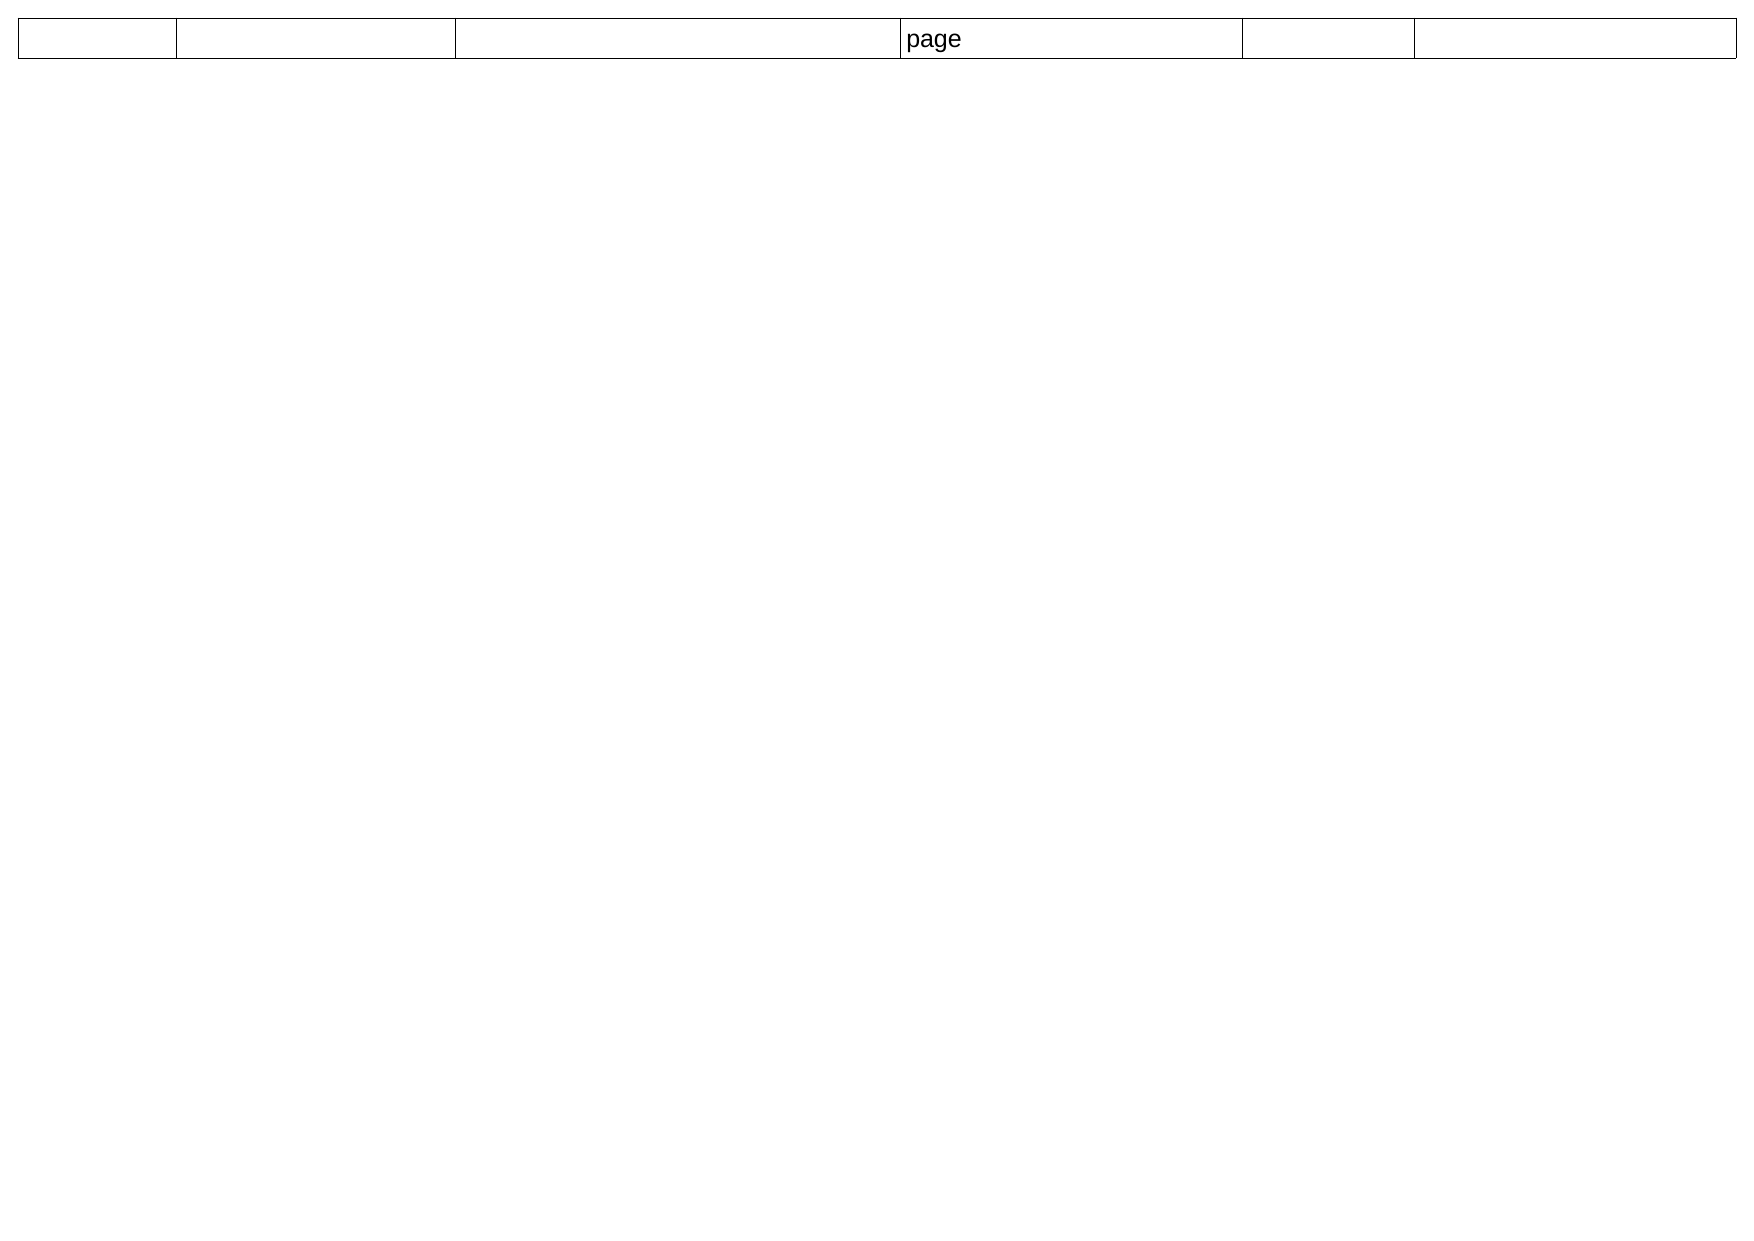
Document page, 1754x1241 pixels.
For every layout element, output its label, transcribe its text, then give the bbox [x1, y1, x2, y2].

table_cell page [901, 19, 1242, 58]
table_cell [1415, 19, 1736, 58]
table_cell [177, 19, 455, 58]
table_cell [19, 19, 176, 58]
table_cell [456, 19, 900, 58]
table_cell [1243, 19, 1414, 58]
